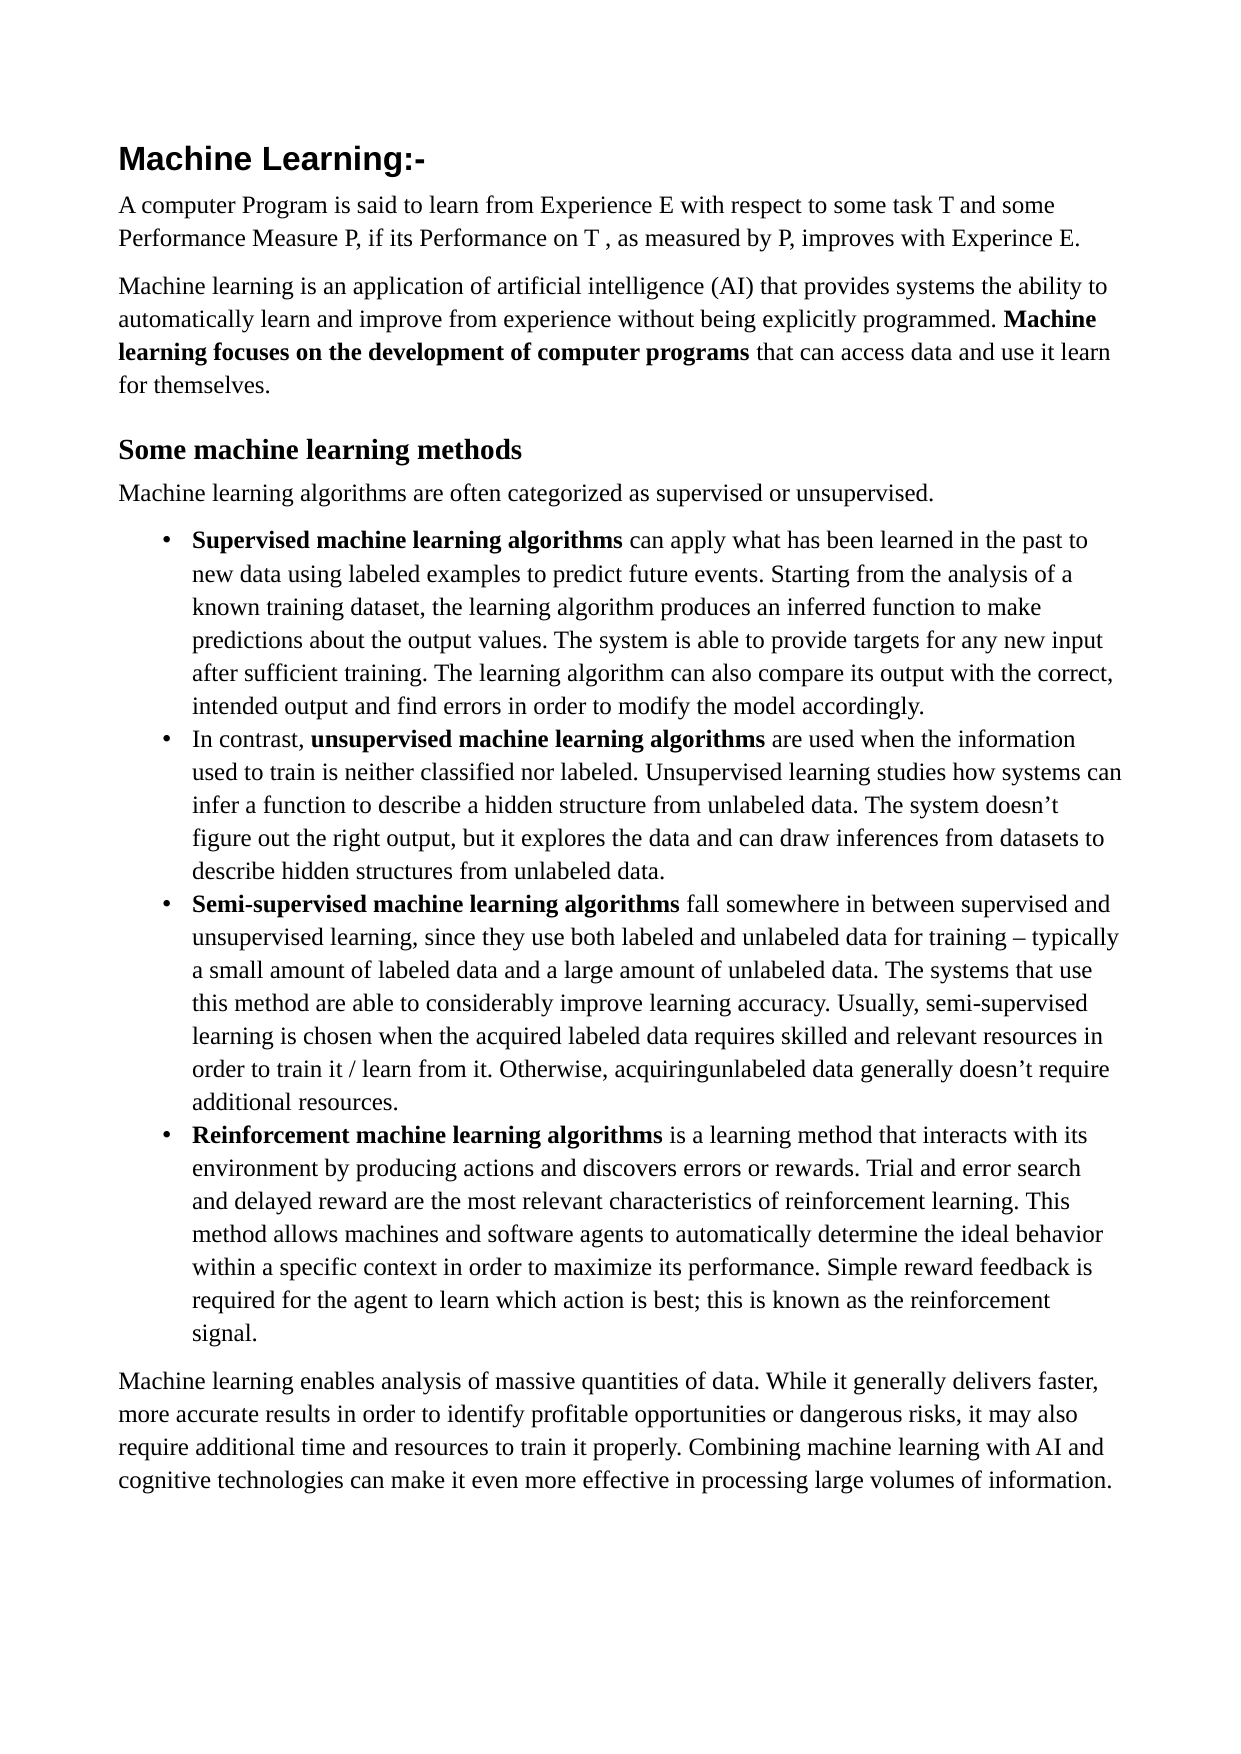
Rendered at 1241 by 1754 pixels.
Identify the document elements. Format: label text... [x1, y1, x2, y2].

list Reinforcement machine learning algorithms is a learning method that interacts with its environment by producing actions and discovers errors or rewards. Trial and error search and delayed reward are the most relevant characteristics of reinforcement learning. This method allows machines and software agents to automatically determine the ideal behavior within a specific context in order to maximize its performance. Simple reward feedback is required for the agent to learn which action is best; this is known as the reinforcement signal. [162, 1120, 1122, 1347]
text Machine learning algorithms are often categorized as supervised or unsupervised. [118, 478, 1122, 507]
text A computer Program is said to learn from Experience E with respect to some task T and some Performance Measure P, if its Performance on T , as measured by P, improves with Experince E. [118, 190, 1122, 252]
text Machine learning is an application of artificial intelligence (AI) that provides systems the ability to automatically learn and improve from experience without being explicitly programmed. Machine learning focuses on the development of computer programs that can access data and use it learn for themselves. [118, 271, 1122, 398]
list Semi-supervised machine learning algorithms fall somewhere in between supervised and unsupervised learning, since they use both labeled and unlabeled data for training – typically a small amount of labeled data and a large amount of unlabeled data. The systems that use this method are able to considerably improve learning accuracy. Usually, semi-supervised learning is chosen when the acquired labeled data requires skilled and relevant resources in order to train it / learn from it. Otherwise, acquiringunlabeled data generally doesn’t require additional resources. [162, 889, 1122, 1116]
list In contrast, unsupervised machine learning algorithms are used when the information used to train is neither classified nor labeled. Unsupervised learning studies how systems can infer a function to describe a hidden structure from unlabeled data. The system doesn’t figure out the right output, but it explores the data and can draw inferences from datasets to describe hidden structures from unlabeled data. [162, 724, 1122, 884]
list Supervised machine learning algorithms can apply what has been learned in the past to new data using labeled examples to predict future events. Starting from the analysis of a known training dataset, the learning algorithm produces an inferred function to make predictions about the output values. The system is able to provide targets for any new input after sufficient training. The learning algorithm can also compare its output with the correct, intended output and find errors in order to modify the model accordingly. [162, 526, 1122, 719]
text Machine learning enables analysis of massive quantities of data. While it generally delivers faster, more accurate results in order to identify profitable opportunities or dangerous risks, it may also require additional time and resources to train it properly. Combining machine learning with AI and cognitive technologies can make it even more effective in processing large volumes of information. [118, 1366, 1122, 1493]
subtitle Some machine learning methods [118, 432, 1122, 466]
subtitle Machine Learning:- [118, 139, 1122, 178]
